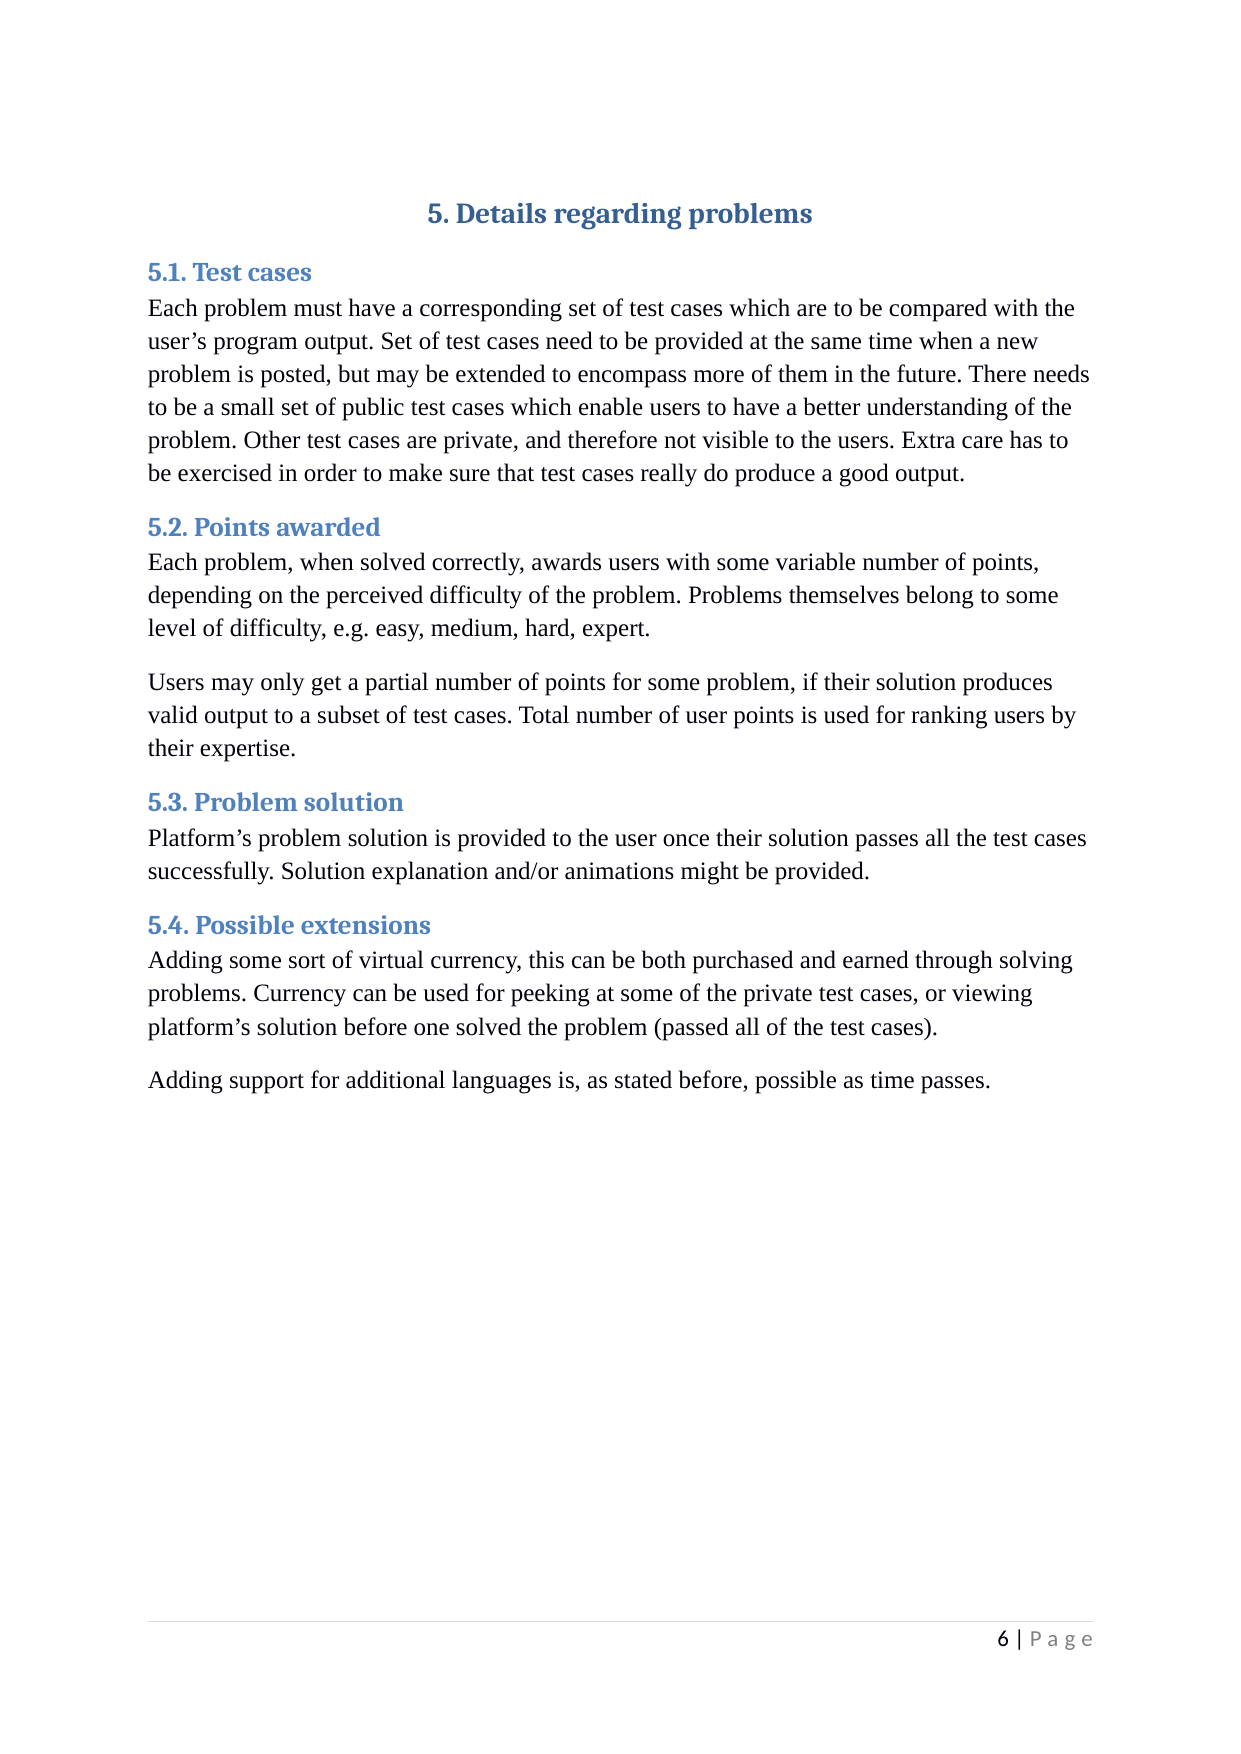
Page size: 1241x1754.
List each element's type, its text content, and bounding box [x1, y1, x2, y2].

text Each problem, when solved correctly, awards users with some variable number of points, depending on the perceived difficulty of the problem. Problems themselves belong to some level of difficulty, e.g. easy, medium, hard, expert. [148, 547, 1093, 642]
subtitle 5. Details regarding problems [148, 198, 1093, 231]
text Each problem must have a corresponding set of test cases which are to be compared with the user’s program output. Set of test cases need to be provided at the same time when a new problem is posted, but may be extended to encompass more of them in the future. There needs to be a small set of public test cases which enable users to have a better understanding of the problem. Other test cases are private, and therefore not visible to the users. Extra care has to be exercised in order to make sure that test cases really do produce a good output. [148, 293, 1093, 487]
subtitle 5.1. Test cases [148, 257, 1093, 288]
text Adding support for additional languages is, as stated before, possible as time passes. [148, 1065, 1093, 1094]
subtitle 5.3. Problem solution [148, 787, 1093, 818]
subtitle 5.4. Possible extensions [148, 910, 1093, 941]
subtitle 5.2. Points awarded [148, 512, 1093, 543]
text Platform’s problem solution is provided to the user once their solution passes all the test cases successfully. Solution explanation and/or animations might be provided. [148, 823, 1093, 885]
text Users may only get a partial number of points for some problem, if their solution produces valid output to a subset of test cases. Total number of user points is used for ranking users by their expertise. [148, 667, 1093, 762]
text Adding some sort of virtual currency, this can be both purchased and earned through solving problems. Currency can be used for peeking at some of the private test cases, or viewing platform’s solution before one solved the problem (passed all of the test cases). [148, 946, 1093, 1040]
